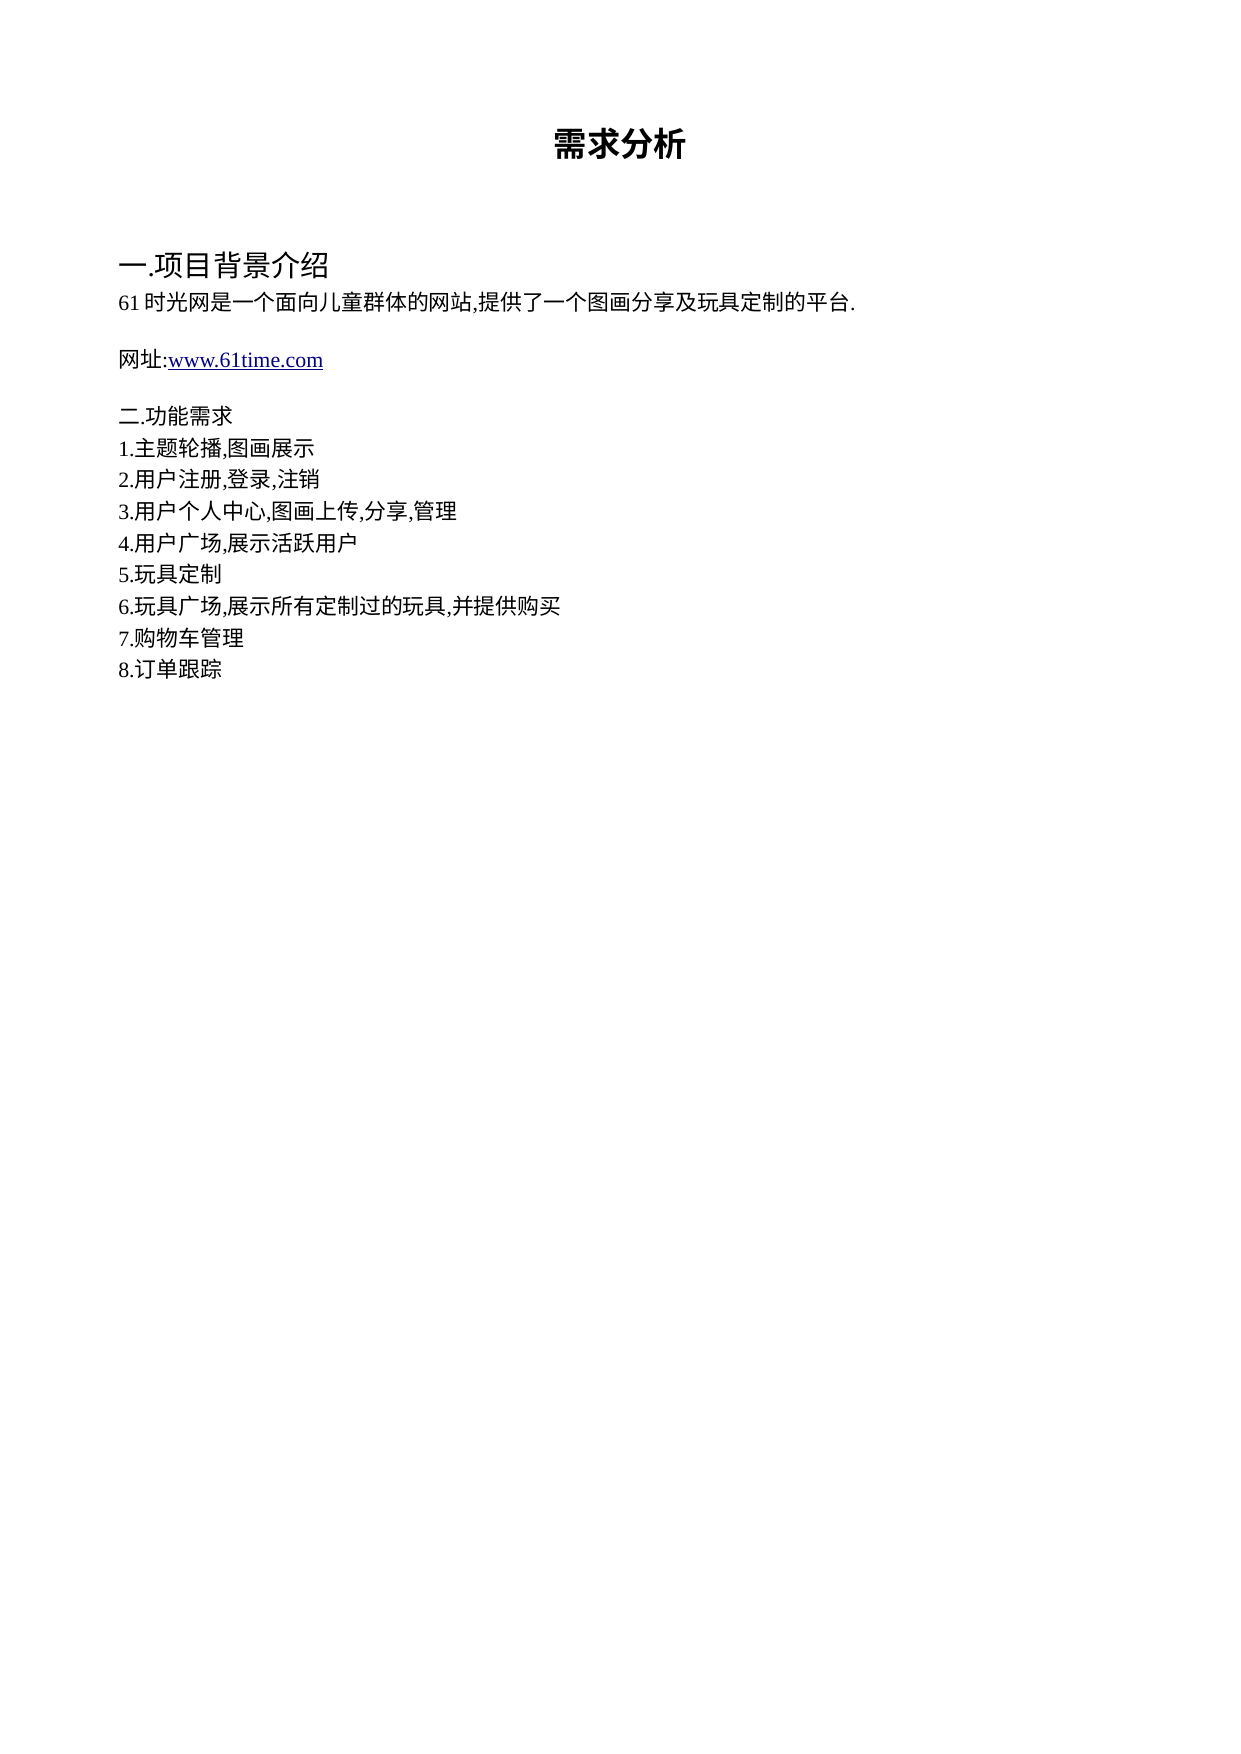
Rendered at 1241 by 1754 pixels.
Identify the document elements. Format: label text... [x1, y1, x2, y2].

text 需求分析 [118, 118, 1122, 166]
text 2.用户注册,登录,注销 [118, 462, 1122, 494]
text 二.功能需求 [118, 399, 1122, 431]
text 61时光网是一个面向儿童群体的网站,提供了一个图画分享及玩具定制的平台. [118, 285, 1122, 317]
text 一.项目背景介绍 [118, 243, 1122, 285]
text 1.主题轮播,图画展示 [118, 431, 1122, 462]
text 8.订单跟踪 [118, 652, 1122, 684]
text 6.玩具广场,展示所有定制过的玩具,并提供购买 [118, 589, 1122, 621]
text 3.用户个人中心,图画上传,分享,管理 [118, 494, 1122, 526]
text 7.购物车管理 [118, 621, 1122, 652]
text 5.玩具定制 [118, 557, 1122, 589]
text 4.用户广场,展示活跃用户 [118, 526, 1122, 557]
text 网址:www.61time.com [118, 342, 1122, 374]
